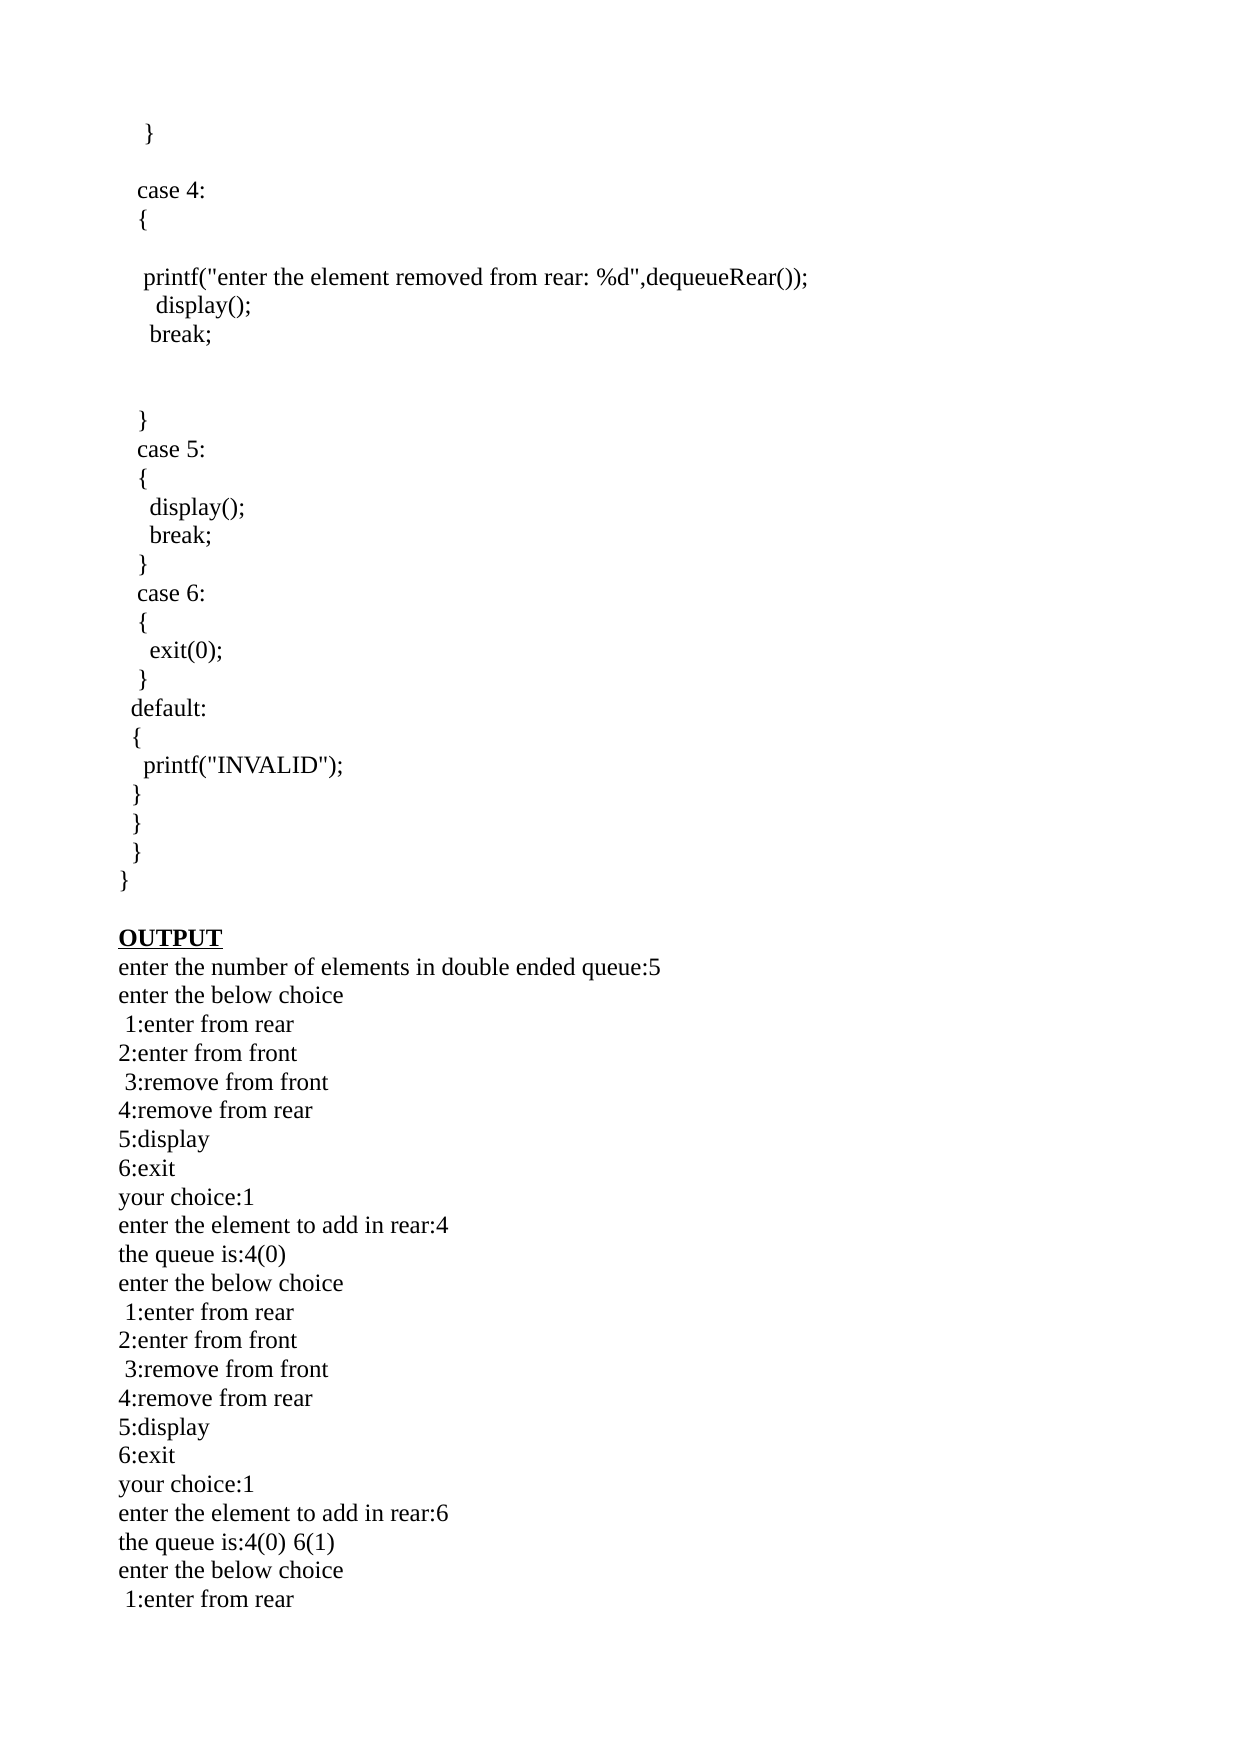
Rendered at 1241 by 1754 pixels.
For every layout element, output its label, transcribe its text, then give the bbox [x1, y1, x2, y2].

text case 5: [118, 434, 1122, 463]
text enter the element to add in rear:6 [118, 1498, 1122, 1527]
text enter the element to add in rear:4 [118, 1211, 1122, 1239]
text 2:enter from front [118, 1326, 1122, 1354]
text { [118, 722, 1122, 751]
text 4:remove from rear [118, 1096, 1122, 1124]
text 1:enter from rear [118, 1584, 1122, 1613]
text the queue is:4(0) [118, 1239, 1122, 1268]
text 2:enter from front [118, 1038, 1122, 1067]
text 6:exit [118, 1153, 1122, 1182]
text } [118, 549, 1122, 578]
text display(); [118, 492, 1122, 521]
text display(); [118, 291, 1122, 319]
text enter the below choice [118, 1268, 1122, 1297]
text { [118, 607, 1122, 636]
text 1:enter from rear [118, 1009, 1122, 1038]
text case 4: [118, 176, 1122, 204]
text } [118, 664, 1122, 693]
text your choice:1 [118, 1182, 1122, 1211]
text 3:remove from front [118, 1354, 1122, 1383]
text break; [118, 319, 1122, 348]
text } [118, 779, 1122, 808]
text printf("enter the element removed from rear: %d",dequeueRear()); [118, 262, 1122, 291]
text break; [118, 521, 1122, 549]
text 5:display [118, 1412, 1122, 1441]
text } [118, 866, 1122, 894]
text enter the below choice [118, 981, 1122, 1009]
text 4:remove from rear [118, 1383, 1122, 1412]
text 5:display [118, 1124, 1122, 1153]
text the queue is:4(0) 6(1) [118, 1527, 1122, 1556]
text } [118, 808, 1122, 837]
text 6:exit [118, 1441, 1122, 1469]
text } [118, 837, 1122, 866]
text printf("INVALID"); [118, 751, 1122, 779]
text enter the below choice [118, 1556, 1122, 1584]
text { [118, 463, 1122, 492]
text enter the number of elements in double ended queue:5 [118, 952, 1122, 981]
text case 6: [118, 578, 1122, 607]
text 3:remove from front [118, 1067, 1122, 1096]
text exit(0); [118, 636, 1122, 664]
text OUTPUT [118, 923, 1122, 952]
text default: [118, 693, 1122, 722]
text } [118, 118, 1122, 147]
text } [118, 406, 1122, 434]
text 1:enter from rear [118, 1297, 1122, 1326]
text your choice:1 [118, 1469, 1122, 1498]
text { [118, 204, 1122, 233]
